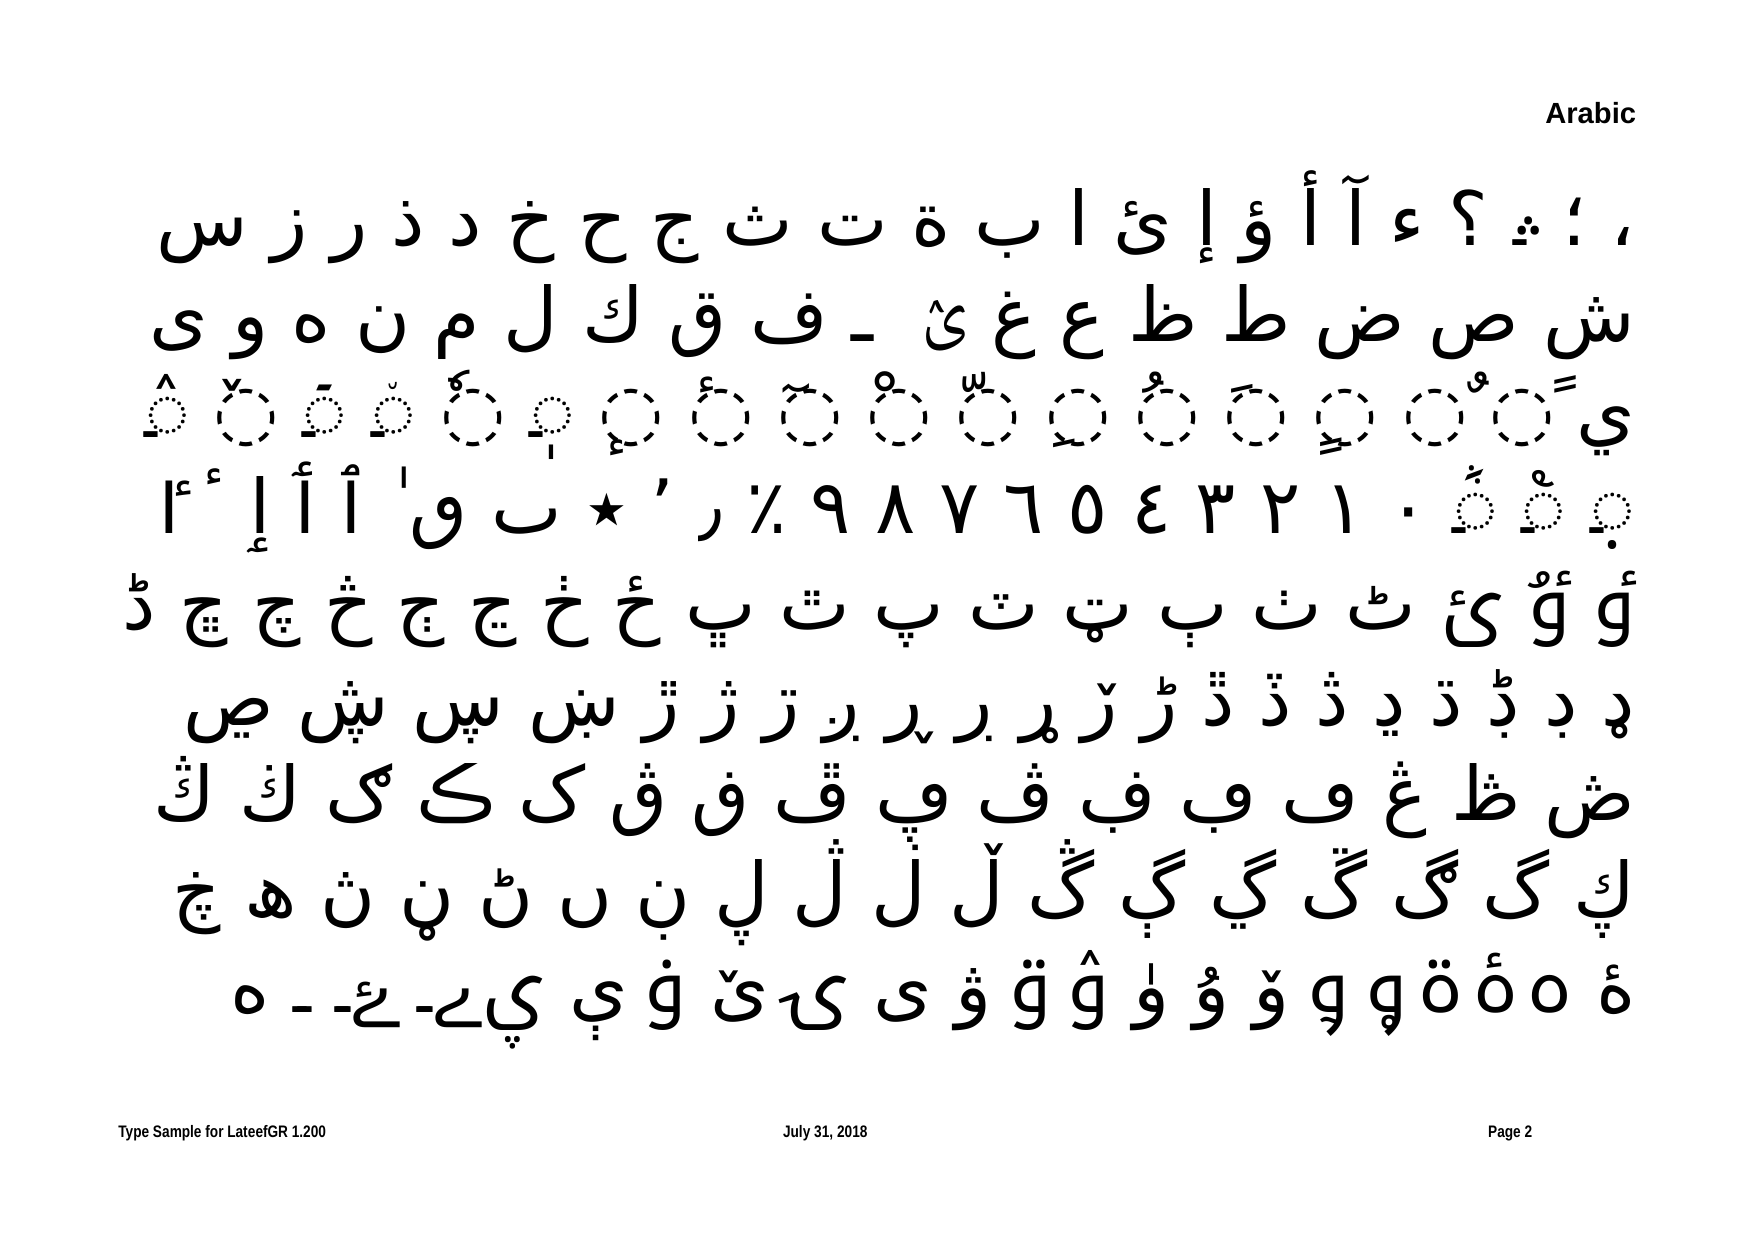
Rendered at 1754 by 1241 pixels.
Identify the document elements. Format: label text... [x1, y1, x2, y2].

subtitle Arabic [118, 96, 1636, 129]
text ، ؛ ؞ ؟ ء آ أ ؤ إ ئ ا ب ة ت ث ج ح خ د ذ ر ز س ش ص ض ط ظ ع غ ؽ ـ ف ق ك ل م ن ه و ى ي ً◌ ٌ◌ ◌ٍ ◌َ ◌ُ ◌ِ ◌ّ ◌ْ ◌ٓ ◌ٔ ◌ٕ ◌ٖ ◌ٗ ◌٘ ◌ٙ ◌ٚ ◌ٛ ◌ٜ ◌ٝ ◌ٞ ٠ ١ ٢ ٣ ٤ ٥ ٦ ٧ ٨ ٩ ٪ ٫ ٬ ٭ ٮ ٯ ٰ ٱ ٲ ٳ ٴ ٵ ٶ ٷ ٸ ٹ ٺ ٻ ټ ٽ پ ٿ ڀ ځ ڂ ڃ ڄ څ چ ڇ ڈ ډ ڊ ڋ ڌ ڍ ڎ ڏ ڐ ڑ ڒ ړ ڔ ڕ ږ ڗ ژ ڙ ښ ڛ ڜ ڝ ڞ ڟ ڠ ڡ ڢ ڣ ڤ ڥ ڦ ڧ ڨ ک ڪ ګ ڬ ڭ ڮ گ ڰ ڱ ڲ ڳ ڴ ڵ ڶ ڷ ڸ ڹ ں ڻ ڼ ڽ ھ ڿ ۀ ہ ۂ ۃ ۄ ۅ ۆ ۇ ۈ ۉ ۊ ۋ ی ۍ ێ ۏ ې ۑ ے ۓ ۔ ە [118, 169, 1636, 1032]
